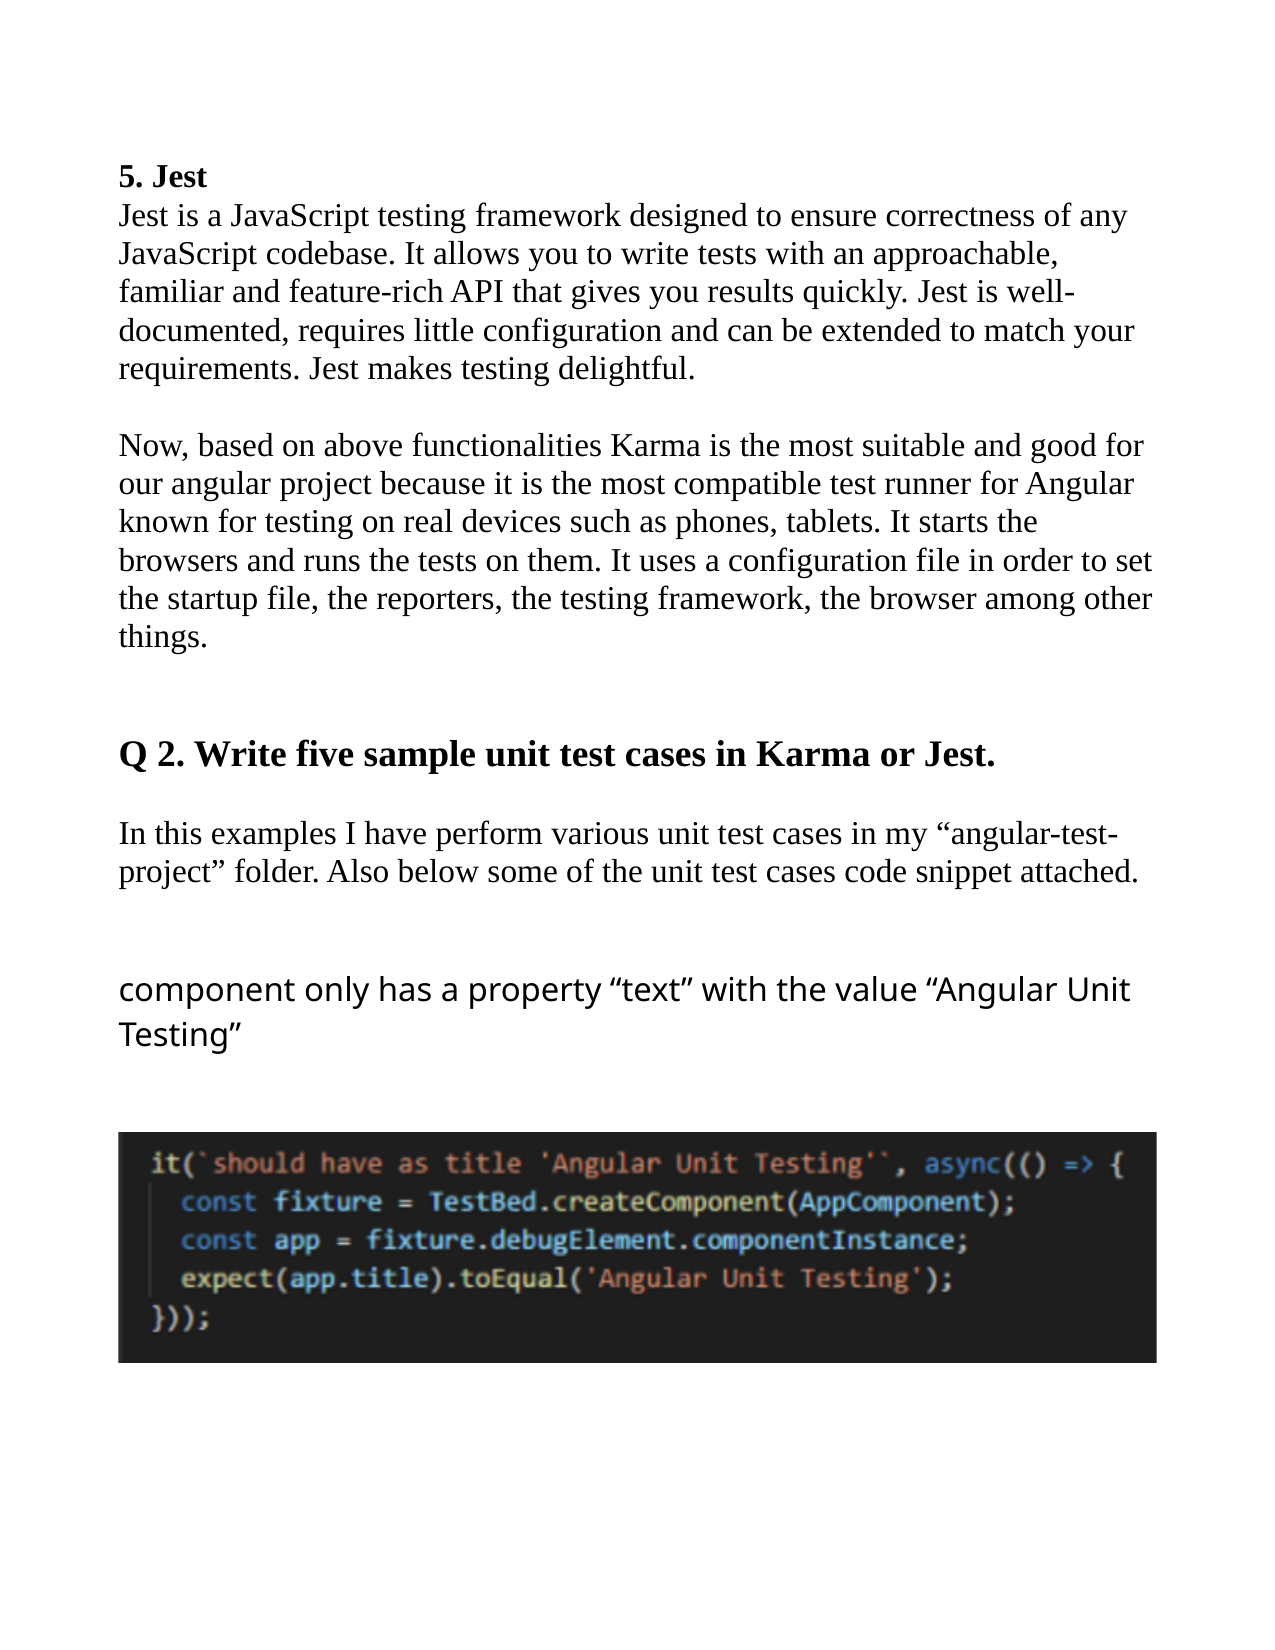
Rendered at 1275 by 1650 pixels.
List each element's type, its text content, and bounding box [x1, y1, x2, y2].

text Q 2. Write five sample unit test cases in Karma or Jest. [118, 732, 1157, 775]
text Now, based on above functionalities Karma is the most suitable and good for our angular project because it is the most compatible test runner for Angular known for testing on real devices such as phones, tablets. It starts the browsers and runs the tests on them. It uses a configuration file in order to set the startup file, the reporters, the testing framework, the browser among other things. [118, 425, 1157, 655]
text Jest is a JavaScript testing framework designed to ensure correctness of any JavaScript codebase. It allows you to write tests with an approachable, familiar and feature-rich API that gives you results quickly. Jest is well-documented, requires little configuration and can be extended to match your requirements. Jest makes testing delightful. [118, 195, 1157, 387]
picture [118, 1132, 1157, 1363]
text component only has a property “text” with the value “Angular Unit Testing” [118, 966, 1157, 1056]
text In this examples I have perform various unit test cases in my “angular-test-project” folder. Also below some of the unit test cases code snippet attached. [118, 813, 1157, 890]
text 5. Jest [118, 157, 1157, 195]
